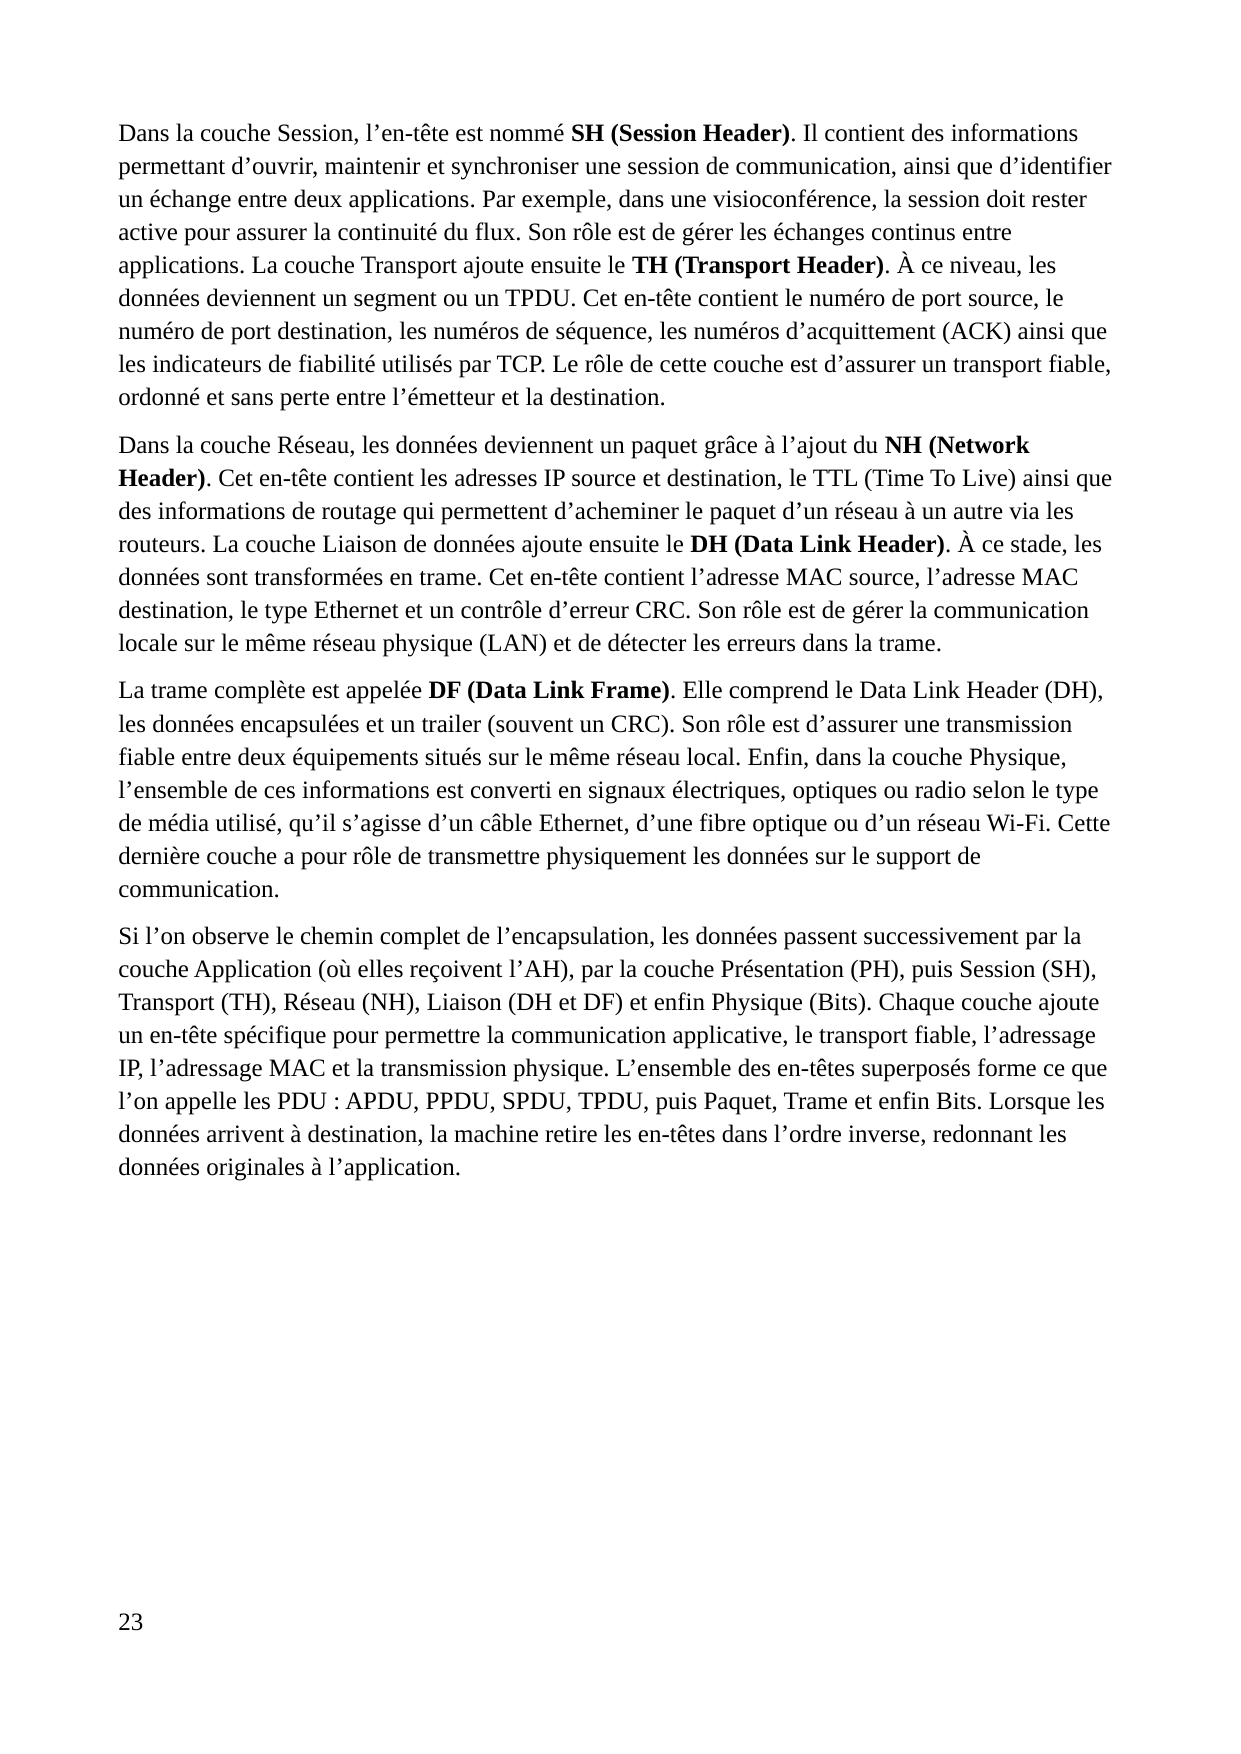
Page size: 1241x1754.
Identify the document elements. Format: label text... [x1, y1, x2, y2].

text Dans la couche Session, l’en-tête est nommé SH (Session Header). Il contient des informations permettant d’ouvrir, maintenir et synchroniser une session de communication, ainsi que d’identifier un échange entre deux applications. Par exemple, dans une visioconférence, la session doit rester active pour assurer la continuité du flux. Son rôle est de gérer les échanges continus entre applications. La couche Transport ajoute ensuite le TH (Transport Header). À ce niveau, les données deviennent un segment ou un TPDU. Cet en-tête contient le numéro de port source, le numéro de port destination, les numéros de séquence, les numéros d’acquittement (ACK) ainsi que les indicateurs de fiabilité utilisés par TCP. Le rôle de cette couche est d’assurer un transport fiable, ordonné et sans perte entre l’émetteur et la destination. [118, 118, 1122, 411]
text Dans la couche Réseau, les données deviennent un paquet grâce à l’ajout du NH (Network Header). Cet en-tête contient les adresses IP source et destination, le TTL (Time To Live) ainsi que des informations de routage qui permettent d’acheminer le paquet d’un réseau à un autre via les routeurs. La couche Liaison de données ajoute ensuite le DH (Data Link Header). À ce stade, les données sont transformées en trame. Cet en-tête contient l’adresse MAC source, l’adresse MAC destination, le type Ethernet et un contrôle d’erreur CRC. Son rôle est de gérer la communication locale sur le même réseau physique (LAN) et de détecter les erreurs dans la trame. [118, 430, 1122, 657]
text Si l’on observe le chemin complet de l’encapsulation, les données passent successivement par la couche Application (où elles reçoivent l’AH), par la couche Présentation (PH), puis Session (SH), Transport (TH), Réseau (NH), Liaison (DH et DF) et enfin Physique (Bits). Chaque couche ajoute un en-tête spécifique pour permettre la communication applicative, le transport fiable, l’adressage IP, l’adressage MAC et la transmission physique. L’ensemble des en-têtes superposés forme ce que l’on appelle les PDU : APDU, PPDU, SPDU, TPDU, puis Paquet, Trame et enfin Bits. Lorsque les données arrivent à destination, la machine retire les en-têtes dans l’ordre inverse, redonnant les données originales à l’application. [118, 921, 1122, 1181]
text La trame complète est appelée DF (Data Link Frame). Elle comprend le Data Link Header (DH), les données encapsulées et un trailer (souvent un CRC). Son rôle est d’assurer une transmission fiable entre deux équipements situés sur le même réseau local. Enfin, dans la couche Physique, l’ensemble de ces informations est converti en signaux électriques, optiques ou radio selon le type de média utilisé, qu’il s’agisse d’un câble Ethernet, d’une fibre optique ou d’un réseau Wi-Fi. Cette dernière couche a pour rôle de transmettre physiquement les données sur le support de communication. [118, 676, 1122, 902]
